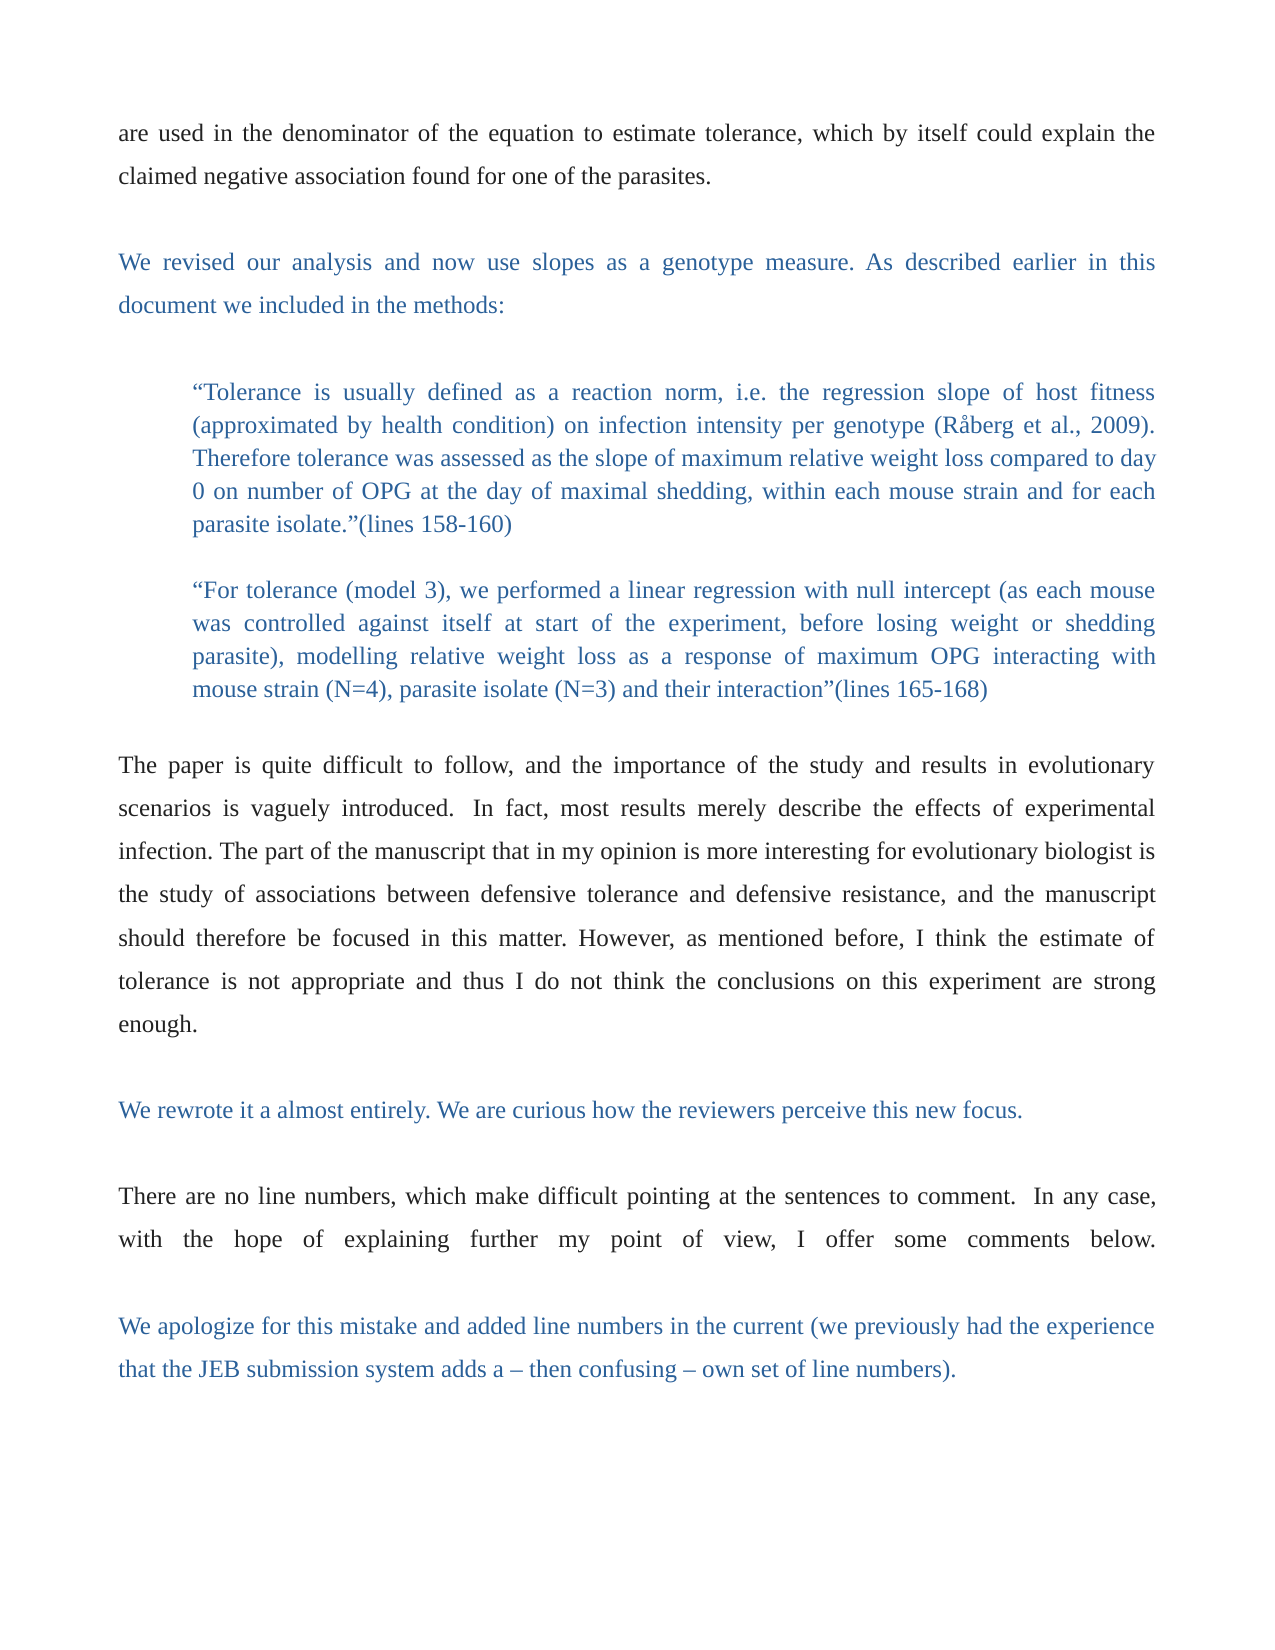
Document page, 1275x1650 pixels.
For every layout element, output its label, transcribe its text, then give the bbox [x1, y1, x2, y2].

text “Tolerance is usually defined as a reaction norm, i.e. the regression slope of host fitness (approximated by health condition) on infection intensity per genotype (Råberg et al., 2009). Therefore tolerance was assessed as the slope of maximum relative weight loss compared to day 0 on number of OPG at the day of maximal shedding, within each mouse strain and for each parasite isolate.”(lines 158-160) [192, 377, 1157, 538]
text We revised our analysis and now use slopes as a genotype measure. As described earlier in this document we included in the methods: [118, 247, 1157, 319]
text are used in the denominator of the equation to estimate tolerance, which by itself could explain the claimed negative association found for one of the parasites. [118, 118, 1157, 190]
text The paper is quite difficult to follow, and the importance of the study and results in evolutionary scenarios is vaguely introduced. In fact, most results merely describe the effects of experimental infection. The part of the manuscript that in my opinion is more interesting for evolutionary biologist is the study of associations between defensive tolerance and defensive resistance, and the manuscript should therefore be focused in this matter. However, as mentioned before, I think the estimate of tolerance is not appropriate and thus I do not think the conclusions on this experiment are strong enough. [118, 750, 1157, 1038]
text We rewrote it a almost entirely. We are curious how the reviewers perceive this new focus. There are no line numbers, which make difficult pointing at the sentences to comment. In any case, with the hope of explaining further my point of view, I offer some comments below. [118, 1095, 1157, 1296]
text We apologize for this mistake and added line numbers in the current (we previously had the experience that the JEB submission system adds a – then confusing – own set of line numbers). [118, 1311, 1157, 1426]
text “For tolerance (model 3), we performed a linear regression with null intercept (as each mouse was controlled against itself at start of the experiment, before losing weight or shedding parasite), modelling relative weight loss as a response of maximum OPG interacting with mouse strain (N=4), parasite isolate (N=3) and their interaction”(lines 165-168) [192, 575, 1157, 703]
